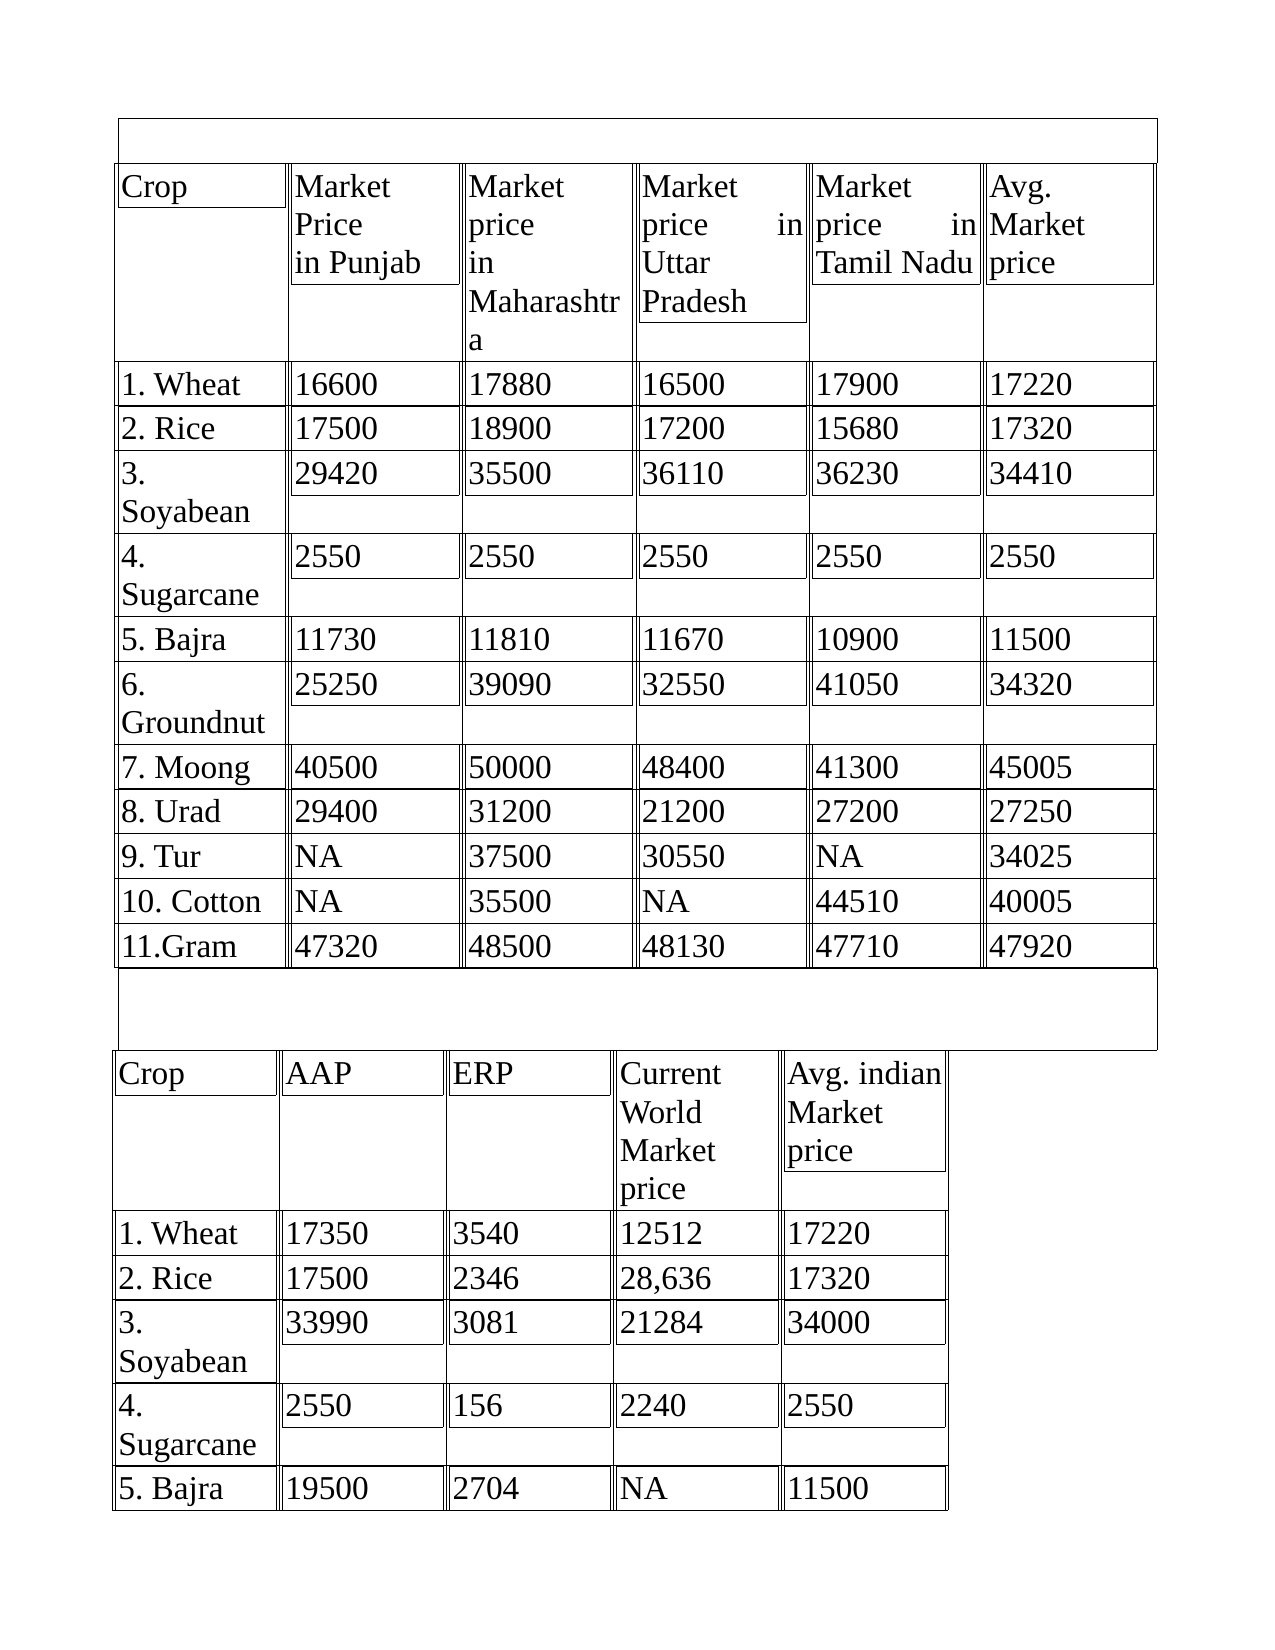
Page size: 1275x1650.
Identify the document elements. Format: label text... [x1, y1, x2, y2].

table_cell 32550 [637, 662, 809, 744]
table_cell 8. Urad [119, 790, 285, 833]
table_cell 47320 [292, 924, 459, 967]
table_cell 17900 [813, 362, 980, 405]
table_cell 36110 [637, 451, 809, 533]
table_cell 34000 [782, 1300, 948, 1382]
table_cell NA [640, 879, 806, 923]
table_cell 4. Sugarcane [116, 1384, 276, 1465]
table_cell 2550 [637, 534, 809, 616]
table_cell 28,636 [617, 1256, 778, 1299]
table_cell 3081 [447, 1300, 613, 1382]
table_cell 1. Wheat [119, 362, 285, 405]
table_cell 16500 [640, 362, 806, 405]
table_cell 19500 [283, 1467, 443, 1510]
table_cell 9. Tur [119, 834, 285, 878]
table_cell 27200 [813, 790, 980, 833]
table_cell 17200 [640, 407, 806, 450]
table_cell 41050 [810, 662, 983, 744]
table_cell 48500 [466, 924, 632, 967]
table_cell 156 [447, 1384, 613, 1465]
table_cell 11500 [785, 1467, 945, 1510]
table_cell 29420 [289, 451, 462, 533]
table_cell 30550 [640, 834, 806, 878]
table_cell 2240 [614, 1384, 781, 1465]
table_cell 2550 [280, 1384, 446, 1465]
table_cell 2550 [984, 534, 1156, 616]
table_cell 25250 [289, 662, 462, 744]
table_cell 11500 [987, 617, 1153, 661]
table_cell 2550 [782, 1384, 948, 1465]
table_header Market Price in Punjab [289, 164, 462, 361]
table_cell 31200 [466, 790, 632, 833]
table_cell 17880 [466, 362, 632, 405]
table_cell 7. Moong [119, 745, 285, 788]
table_cell 47710 [813, 924, 980, 967]
table_cell 50000 [466, 745, 632, 788]
table_cell 17320 [987, 407, 1153, 450]
table_header Market price in Maharashtra [466, 164, 632, 361]
table_cell 10900 [813, 617, 980, 661]
table_cell 21284 [614, 1300, 781, 1382]
table_cell 47920 [987, 924, 1153, 967]
table_cell 2550 [810, 534, 983, 616]
table_cell NA [617, 1467, 778, 1510]
table_cell 17320 [785, 1256, 945, 1299]
table_cell 17220 [987, 362, 1153, 405]
table_cell 34410 [984, 451, 1156, 533]
table_cell 3. Soyabean [116, 1301, 276, 1382]
table_cell 45005 [987, 745, 1153, 788]
table_header Crop [115, 164, 288, 361]
table_cell 40500 [292, 745, 459, 788]
table_cell 11810 [466, 617, 632, 661]
table_cell 12512 [617, 1211, 778, 1255]
table_header Market price in Uttar Pradesh [637, 164, 809, 361]
table_cell 17500 [283, 1256, 443, 1299]
table_cell 3540 [450, 1211, 610, 1255]
table_cell 11670 [640, 617, 806, 661]
table_cell 40005 [987, 879, 1153, 923]
table_header Crop [113, 1051, 279, 1210]
table_cell 2. Rice [116, 1256, 276, 1299]
table_cell 4. Sugarcane [119, 534, 285, 616]
table_cell 6. Groundnut [119, 662, 285, 744]
table_cell 36230 [810, 451, 983, 533]
table_cell 2550 [289, 534, 462, 616]
table_cell 16600 [292, 362, 459, 405]
table_cell NA [292, 834, 459, 878]
table_cell 2704 [450, 1467, 610, 1510]
table_cell 44510 [813, 879, 980, 923]
table_cell 3. Soyabean [119, 451, 285, 533]
table_cell 5. Bajra [116, 1467, 276, 1510]
table_cell 37500 [466, 834, 632, 878]
table_header Current World Market price [617, 1051, 778, 1210]
table_cell NA [292, 879, 459, 923]
table_cell 17500 [292, 407, 459, 450]
table_cell 10. Cotton [119, 879, 285, 923]
table_cell 48130 [640, 924, 806, 967]
table_cell 41300 [813, 745, 980, 788]
table_cell 39090 [463, 662, 636, 744]
table_header Market price in Tamil Nadu [810, 164, 983, 361]
table_cell NA [813, 834, 980, 878]
table_cell 48400 [640, 745, 806, 788]
table_cell 34025 [987, 834, 1153, 878]
table_cell 18900 [466, 407, 632, 450]
table_cell 21200 [640, 790, 806, 833]
table_header AAP [280, 1051, 446, 1210]
table_cell 1. Wheat [116, 1211, 276, 1255]
table_cell 2550 [463, 534, 636, 616]
table_cell 5. Bajra [119, 617, 285, 661]
table_cell 29400 [292, 790, 459, 833]
table_header Avg. Market price [984, 164, 1156, 361]
table_cell 27250 [987, 790, 1153, 833]
table_cell 11730 [292, 617, 459, 661]
table_header ERP [447, 1051, 613, 1210]
table_cell 17220 [785, 1211, 945, 1255]
table_cell 2. Rice [119, 407, 285, 450]
table_cell 15680 [813, 407, 980, 450]
table_cell 34320 [984, 662, 1156, 744]
table_cell 33990 [280, 1300, 446, 1382]
table_cell 35500 [463, 451, 636, 533]
table_cell 2346 [450, 1256, 610, 1299]
table_cell 11.Gram [119, 924, 285, 967]
table_cell 17350 [283, 1211, 443, 1255]
table_header Avg. indian Market price [782, 1051, 948, 1210]
table_cell 35500 [466, 879, 632, 923]
